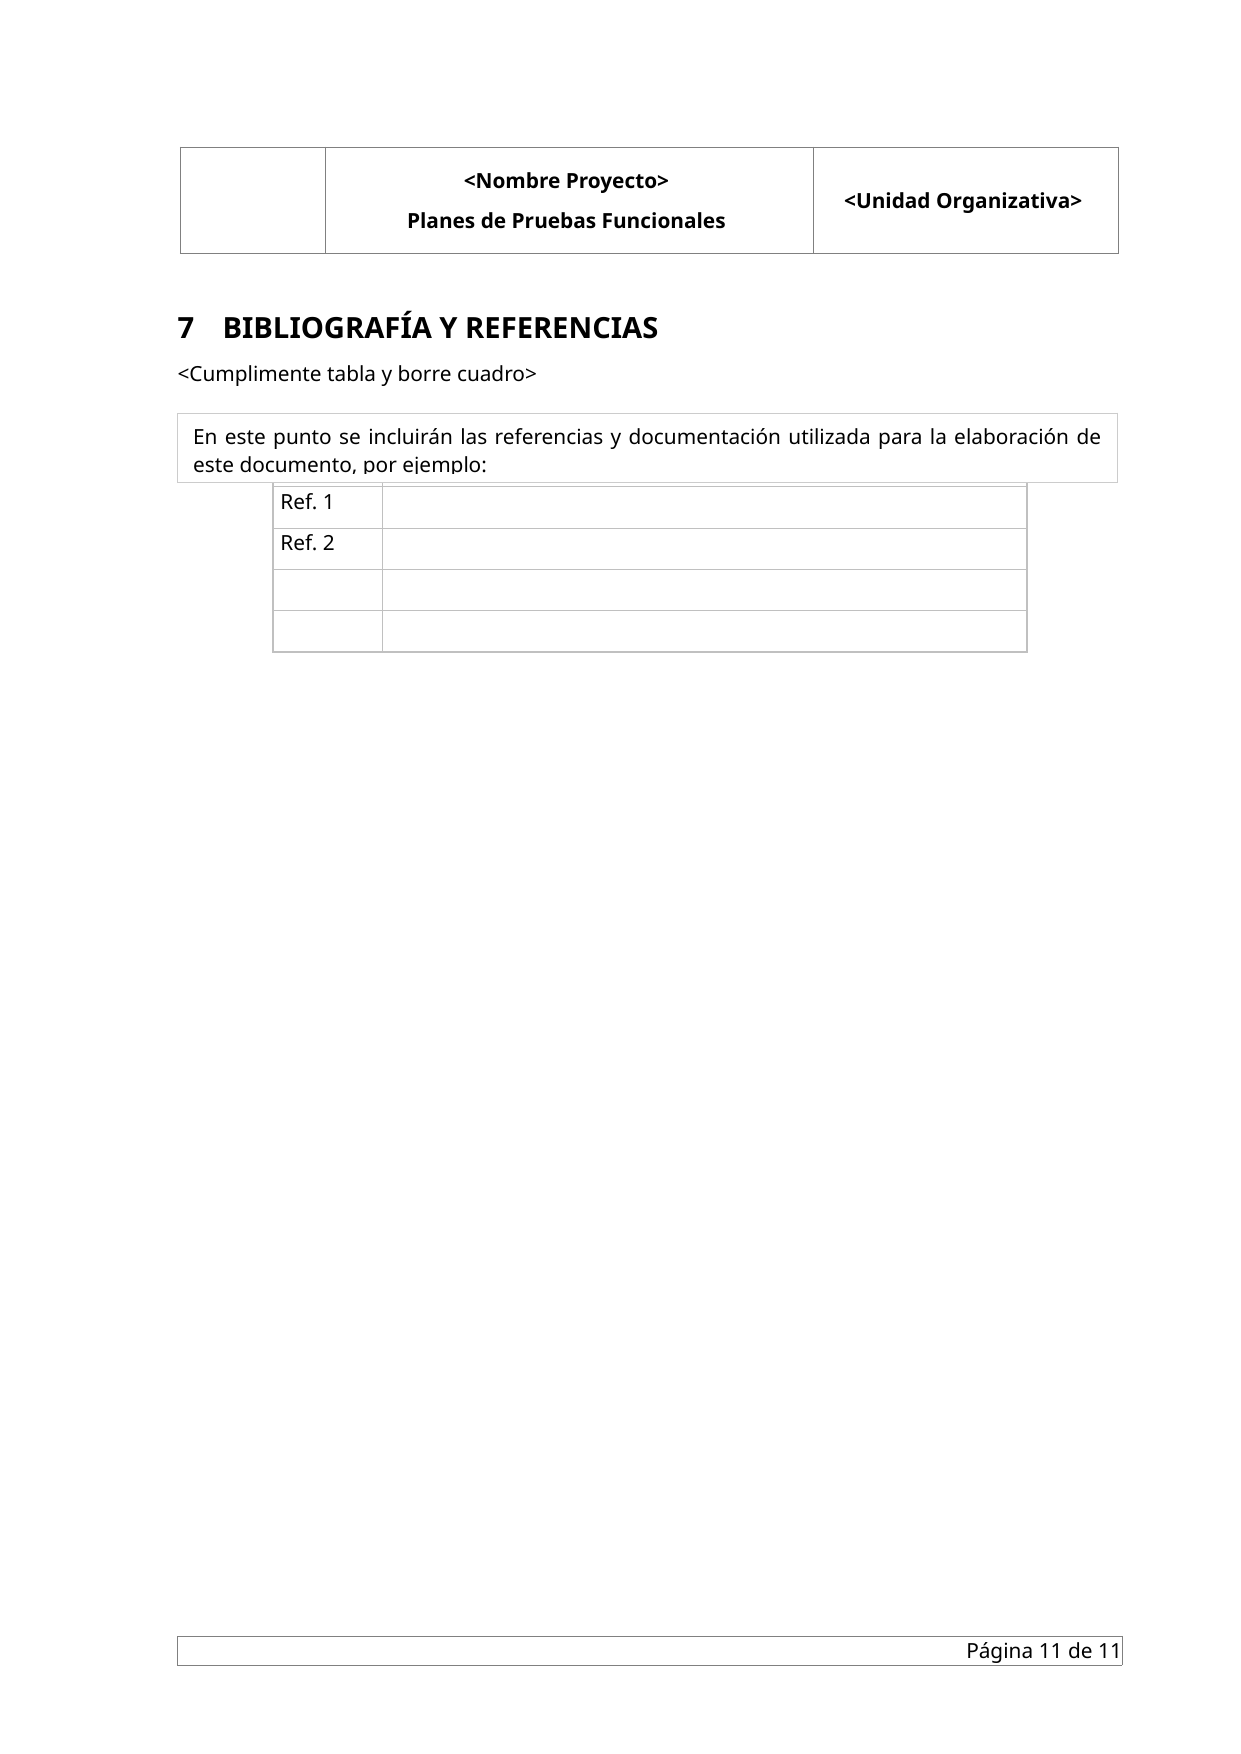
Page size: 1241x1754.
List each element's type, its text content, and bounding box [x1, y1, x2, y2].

table_cell [383, 611, 1026, 651]
table_cell [274, 570, 382, 610]
table_cell [383, 487, 1026, 527]
table_cell [383, 529, 1026, 569]
table_cell [274, 611, 382, 651]
text <Cumplimente tabla y borre cuadro> [177, 359, 1122, 388]
table_cell [383, 570, 1026, 610]
subtitle BIBLIOGRAFÍA Y REFERENCIAS [177, 307, 1122, 347]
text En este punto se incluirán las referencias y documentación utilizada para la elaboración de este documento, por ejemplo: [193, 422, 1102, 474]
table_cell Ref. 2 [274, 529, 382, 569]
table_cell Ref. 1 [274, 487, 382, 527]
